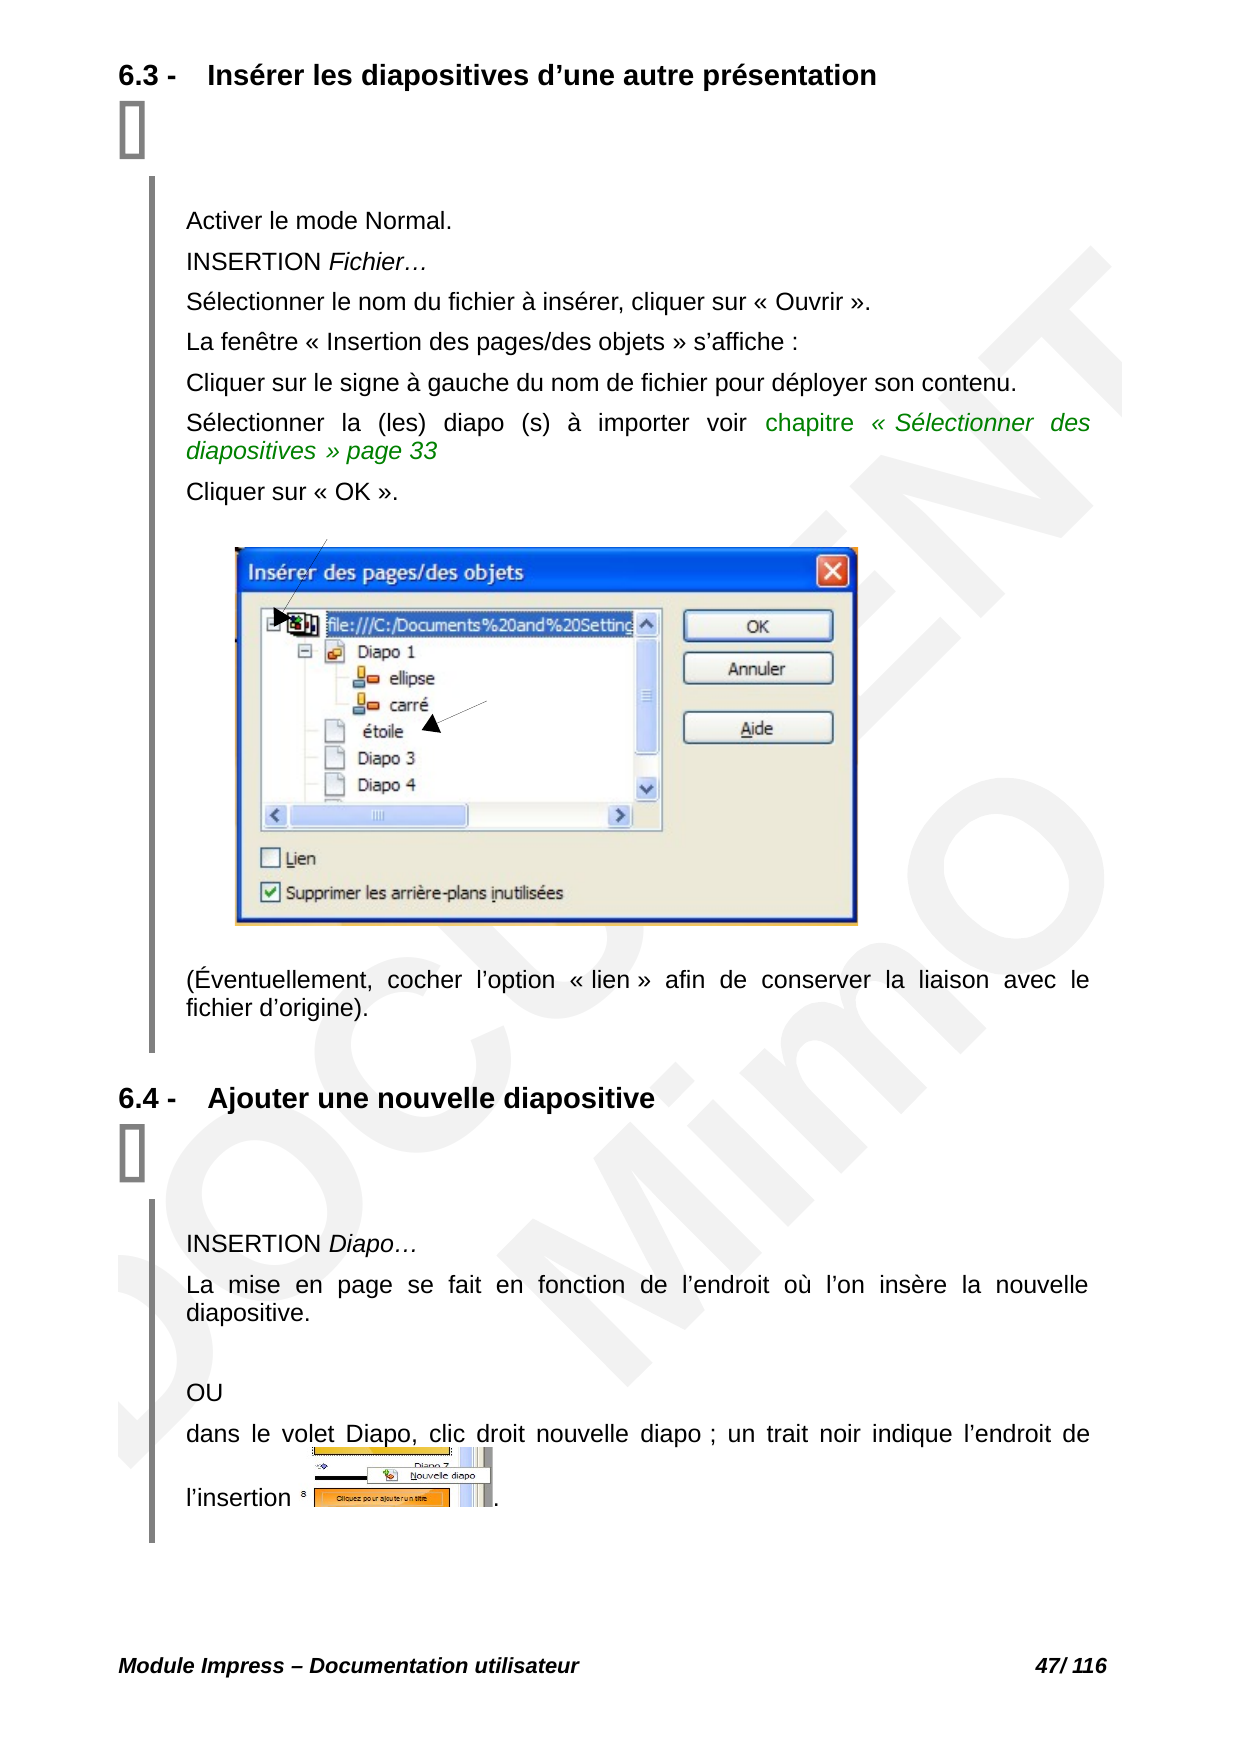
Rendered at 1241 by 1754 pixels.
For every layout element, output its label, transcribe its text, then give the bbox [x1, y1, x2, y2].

text Sélectionner la (les) diapo (s) à importer voir chapitre « Sélectionner des diapositives » page 33 [155, 378, 1122, 446]
text (Éventuellement, cocher l’option « lien » afin de conserver la liaison avec le fichier d’origine). [155, 934, 1122, 1053]
picture [234, 547, 859, 926]
text INSERTION Fichier… [155, 216, 1122, 256]
text Activer le mode Normal. [155, 176, 1122, 216]
text La mise en page se fait en fonction de l’endroit où l’on insère la nouvelle diapositive. [155, 1239, 1122, 1326]
text Cliquer sur le signe à gauche du nom de fichier pour déployer son contenu. [155, 337, 1122, 378]
text INSERTION Diapo… [155, 1199, 1122, 1239]
subtitle Insérer les diapositives d’une autre présentation [118, 59, 1122, 92]
text 8 [118, 1123, 1122, 1199]
picture [298, 1447, 493, 1507]
text dans le volet Diapo, clic droit nouvelle diapo ; un trait noir indique l’endroit de l’insertion . [155, 1388, 1122, 1543]
text 8 [118, 100, 1122, 176]
text Cliquer sur « OK ». [155, 446, 1122, 505]
text La fenêtre « Insertion des pages/des objets » s’affiche : [155, 297, 1122, 337]
subtitle Ajouter une nouvelle diapositive [118, 1082, 1122, 1115]
text Sélectionner le nom du fichier à insérer, cliquer sur « Ouvrir ». [155, 256, 1122, 297]
text OU [155, 1348, 1122, 1388]
